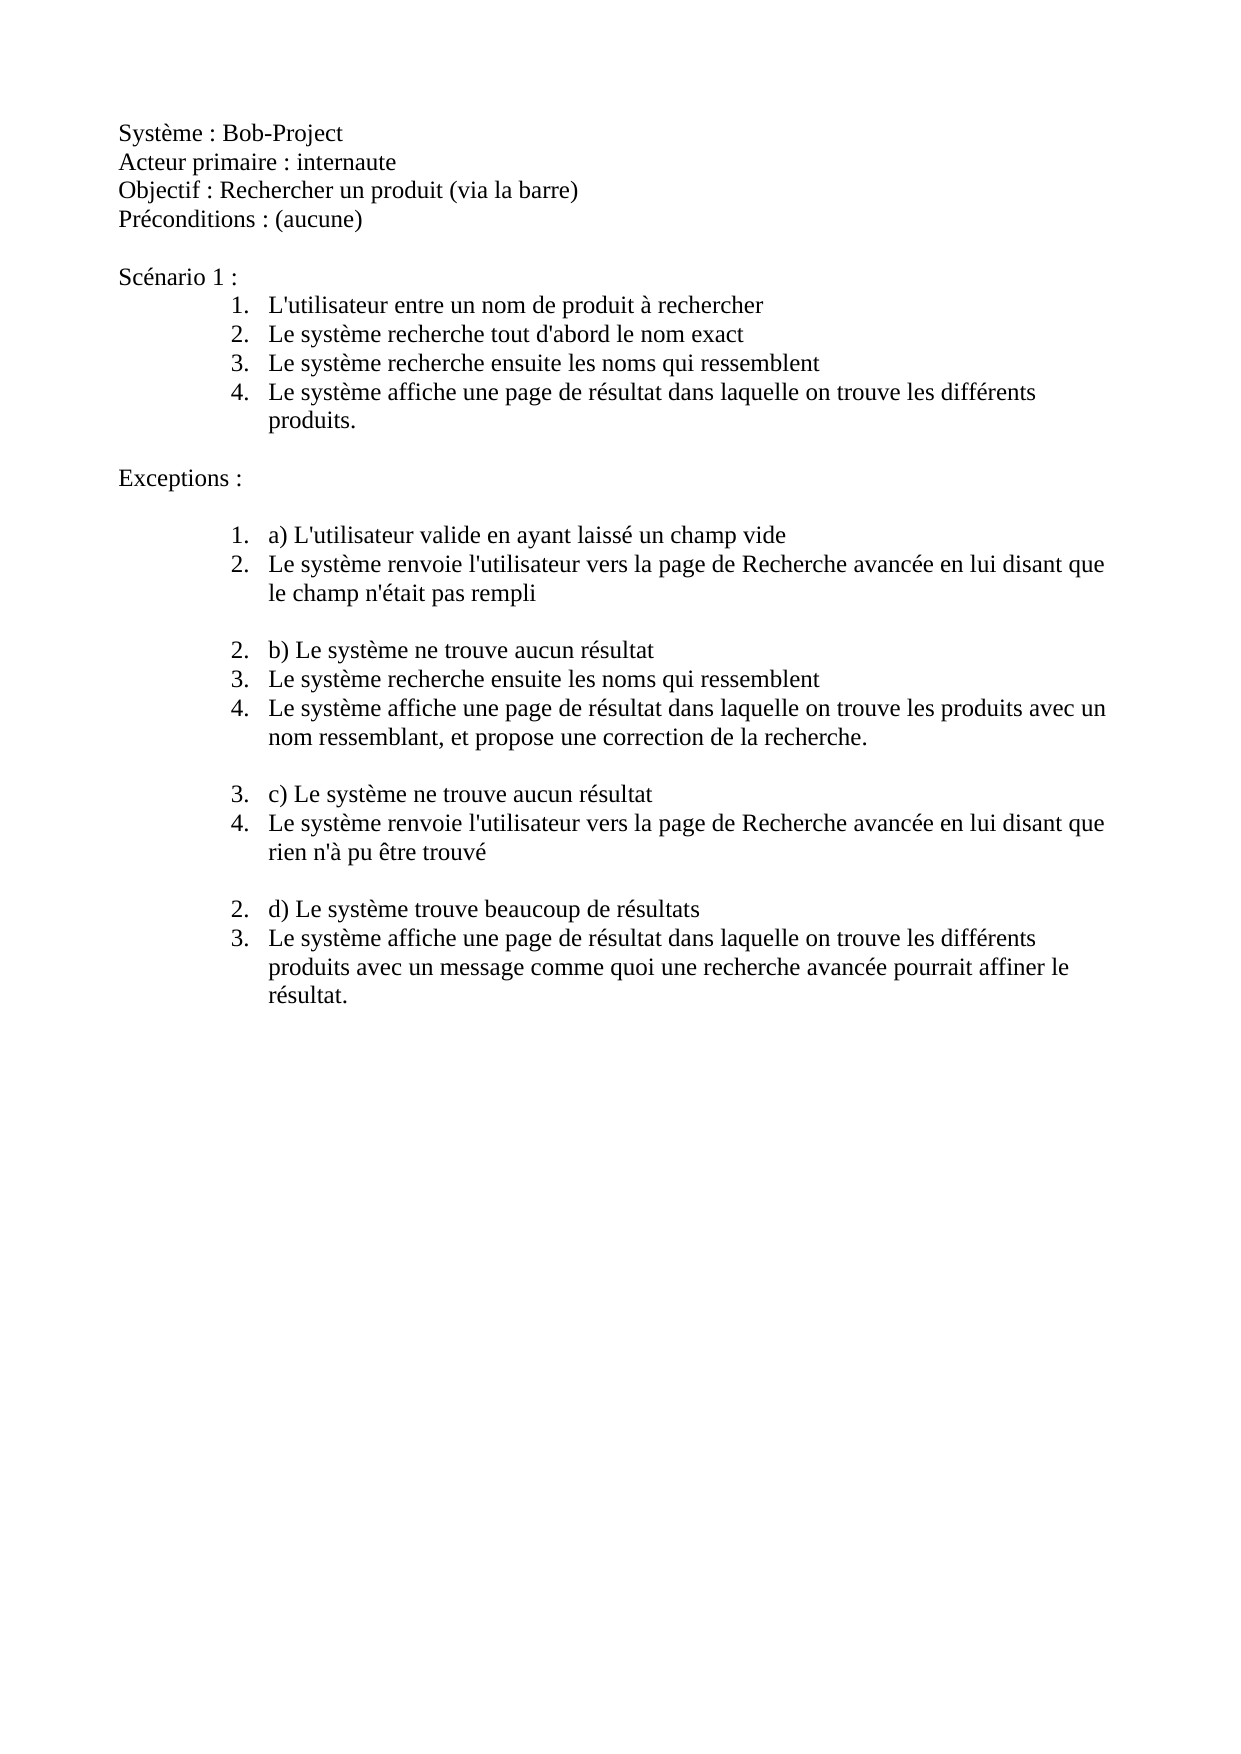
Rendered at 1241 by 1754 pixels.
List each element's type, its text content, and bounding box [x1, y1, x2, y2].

list Le système recherche ensuite les noms qui ressemblent [231, 664, 1122, 693]
text Exceptions : [118, 463, 1122, 492]
list Le système affiche une page de résultat dans laquelle on trouve les différents produits avec un message comme quoi une recherche avancée pourrait affiner le résultat. [231, 923, 1122, 1009]
list Le système affiche une page de résultat dans laquelle on trouve les produits avec un nom ressemblant, et propose une correction de la recherche. [231, 693, 1122, 751]
list Le système recherche ensuite les noms qui ressemblent [231, 348, 1122, 377]
list Le système affiche une page de résultat dans laquelle on trouve les différents produits. [231, 377, 1122, 434]
list L'utilisateur entre un nom de produit à rechercher [231, 291, 1122, 319]
list Le système renvoie l'utilisateur vers la page de Recherche avancée en lui disant que rien n'à pu être trouvé [231, 808, 1122, 866]
list c) Le système ne trouve aucun résultat [231, 779, 1122, 808]
text Préconditions : (aucune) [118, 204, 1122, 233]
text Acteur primaire : internaute [118, 147, 1122, 176]
text Scénario 1 : [118, 262, 1122, 291]
text Système : Bob-Project [118, 118, 1122, 147]
text Objectif : Rechercher un produit (via la barre) [118, 176, 1122, 204]
list Le système recherche tout d'abord le nom exact [231, 319, 1122, 348]
list a) L'utilisateur valide en ayant laissé un champ vide [231, 521, 1122, 549]
list b) Le système ne trouve aucun résultat [231, 636, 1122, 664]
list Le système renvoie l'utilisateur vers la page de Recherche avancée en lui disant que le champ n'était pas rempli [231, 549, 1122, 607]
list d) Le système trouve beaucoup de résultats [231, 894, 1122, 923]
